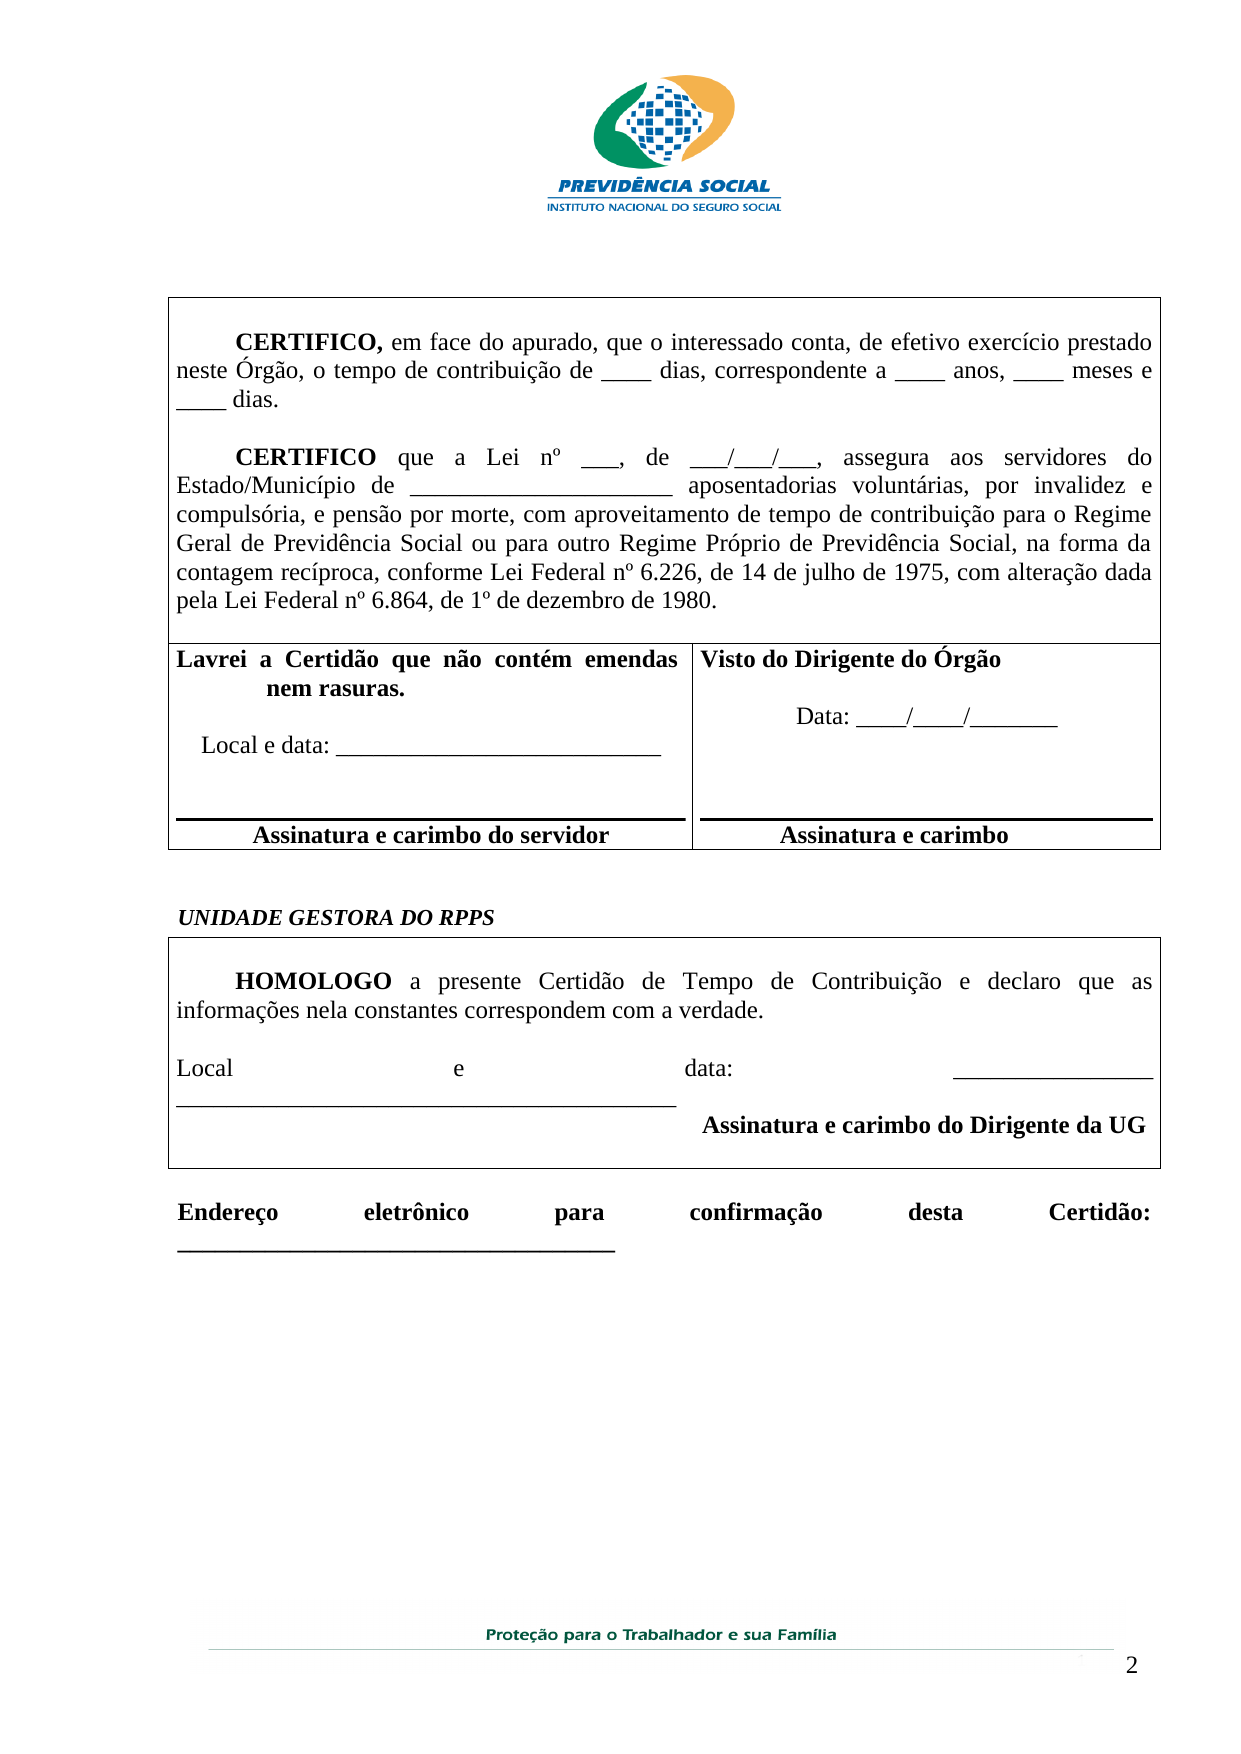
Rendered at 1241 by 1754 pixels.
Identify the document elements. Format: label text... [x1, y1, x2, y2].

subtitle UNIDADE GESTORA DO RPPS [177, 904, 1152, 930]
text Endereço eletrônico para confirmação desta Certidão: ___________________________________ [177, 1197, 1152, 1255]
table_cell Visto do Dirigente do Órgão Data: ____/____/_______ Assinatura e carimbo [693, 644, 1160, 849]
picture [547, 75, 782, 211]
table_header CERTIFICO, em face do apurado, que o interessado conta, de efetivo exercício prestado neste Órgão, o tempo de contribuição de ____ dias, correspondente a ____ anos, ____ meses e ____ dias. CERTIFICO que a Lei nº ___, de ___/___/___, assegura aos servidores do Estado/Município de _____________________ aposentadorias voluntárias, por invalidez e compulsória, e pensão por morte, com aproveitamento de tempo de contribuição para o Regime Geral de Previdência Social ou para outro Regime Próprio de Previdência Social, na forma da contagem recíproca, conforme Lei Federal nº 6.226, de 14 de julho de 1975, com alteração dada pela Lei Federal nº 6.864, de 1º de dezembro de 1980. [169, 298, 1160, 643]
table_cell Lavrei a Certidão que não contém emendas nem rasuras. Local e data: __________________________ Assinatura e carimbo do servidor [169, 644, 692, 849]
picture [190, 1598, 1126, 1674]
table_header HOMOLOGO a presente Certidão de Tempo de Contribuição e declaro que as informações nela constantes correspondem com a verdade. Local e data: ________________ ________________________________________ Assinatura e carimbo do Dirigente da UG [169, 938, 1160, 1168]
